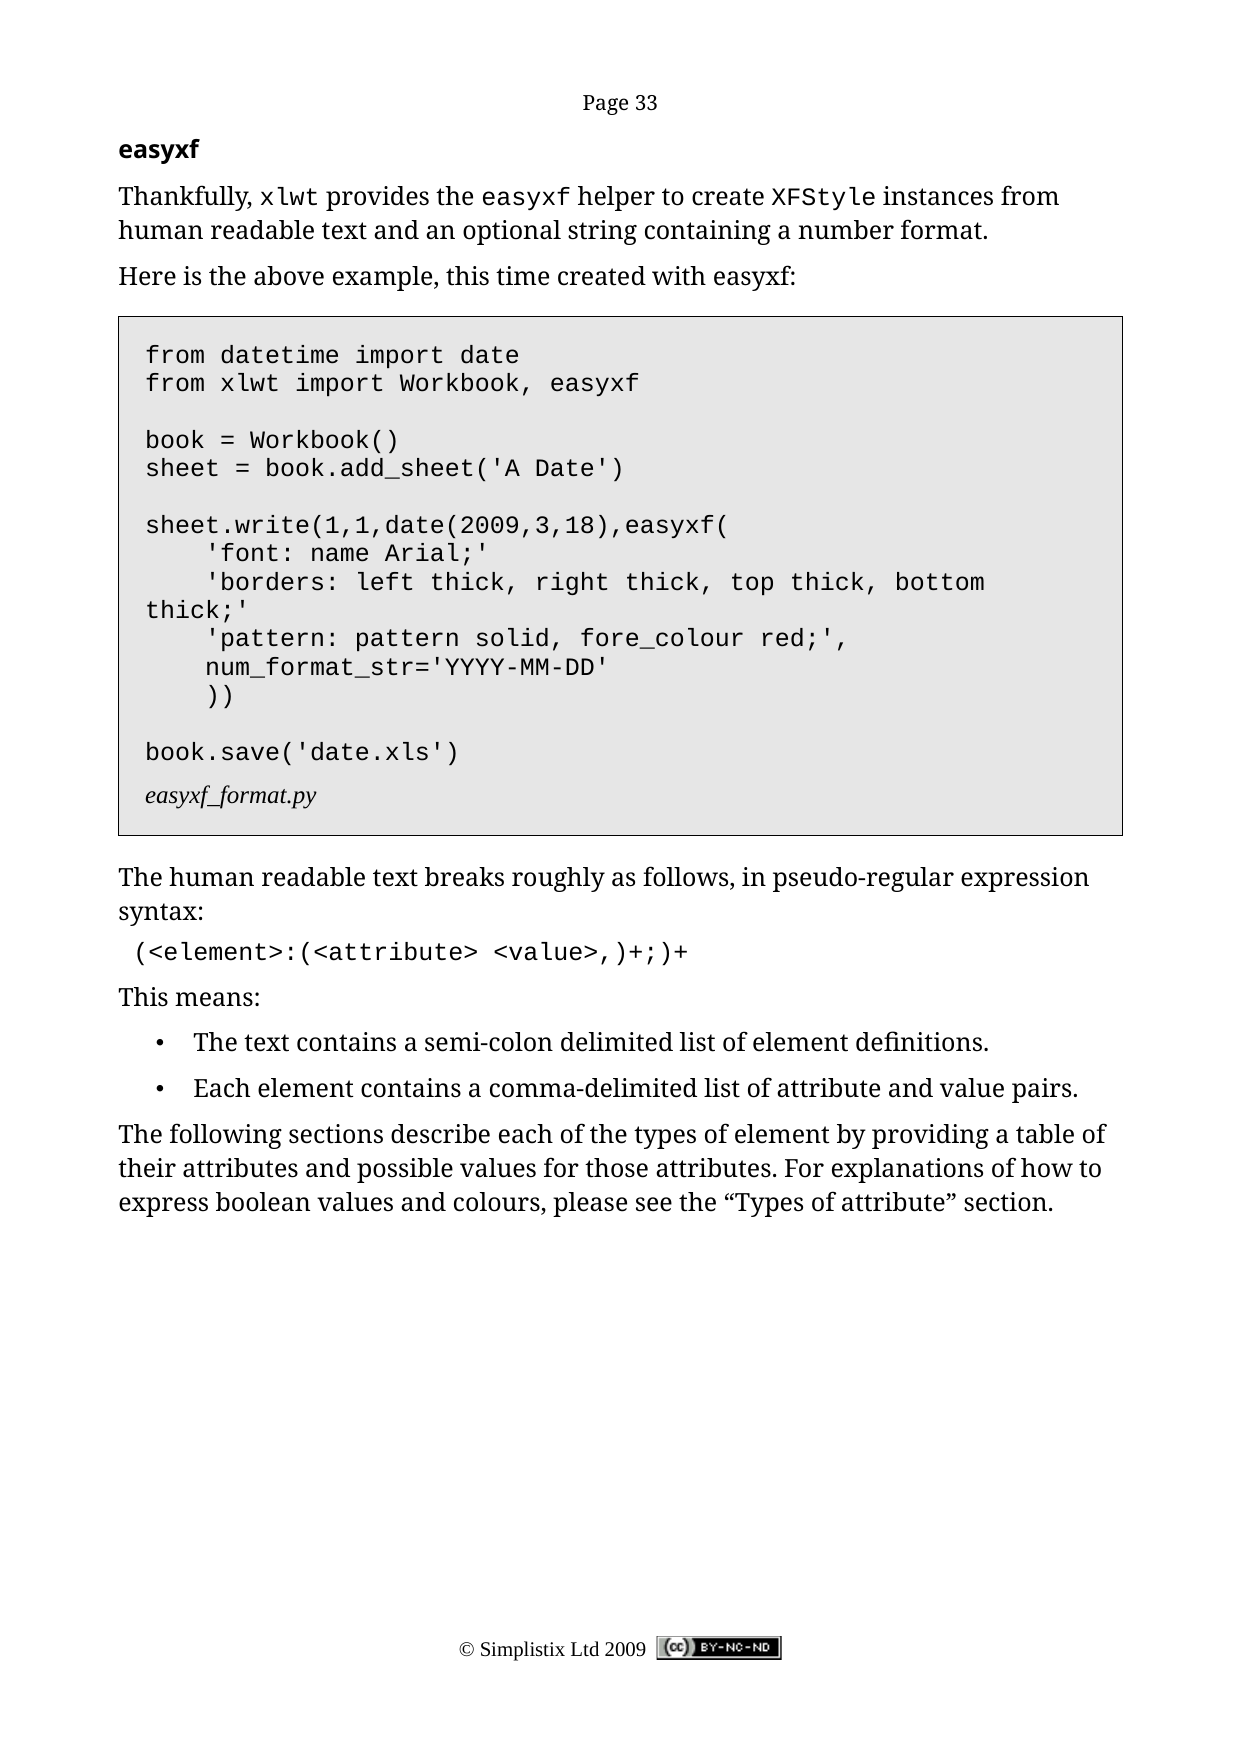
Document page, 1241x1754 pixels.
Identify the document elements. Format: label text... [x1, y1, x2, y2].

text book.save('date.xls') [145, 739, 1095, 768]
list The text contains a semi-colon delimited list of element definitions. [156, 1025, 1122, 1059]
text 'borders: left thick, right thick, top thick, bottom thick;' [145, 569, 1095, 626]
text num_format_str='YYYY-MM-DD' [145, 654, 1095, 683]
text The following sections describe each of the types of element by providing a table of their attributes and possible values for those attributes. For explanations of how to express boolean values and colours, please see the “Types of attribute” section. [118, 1117, 1122, 1219]
text from datetime import date [145, 343, 1095, 371]
text [118, 304, 1122, 316]
list Each element contains a comma-delimited list of attribute and value pairs. [156, 1071, 1122, 1105]
text The human readable text breaks roughly as follows, in pseudo-regular expression syntax: [118, 836, 1122, 927]
text sheet.write(1,1,date(2009,3,18),easyxf( [145, 513, 1095, 541]
text Here is the above example, this time created with easyxf: [118, 258, 1122, 292]
text This means: [118, 979, 1122, 1013]
text )) [145, 683, 1095, 711]
text Thankfully, xlwt provides the easyxf helper to create XFStyle instances from human readable text and an optional string containing a number format. [118, 178, 1122, 247]
subtitle easyxf [118, 132, 1122, 166]
text book = Workbook() [145, 428, 1095, 456]
text from xlwt import Workbook, easyxf [145, 371, 1095, 399]
text sheet = book.add_sheet('A Date') [145, 456, 1095, 484]
picture [656, 1636, 782, 1660]
text 'pattern: pattern solid, fore_colour red;', [145, 626, 1095, 654]
text 'font: name Arial;' [145, 541, 1095, 569]
text easyxf_format.py [145, 780, 1095, 809]
text (<element>:(<attribute> <value>,)+;)+ [118, 939, 1122, 967]
